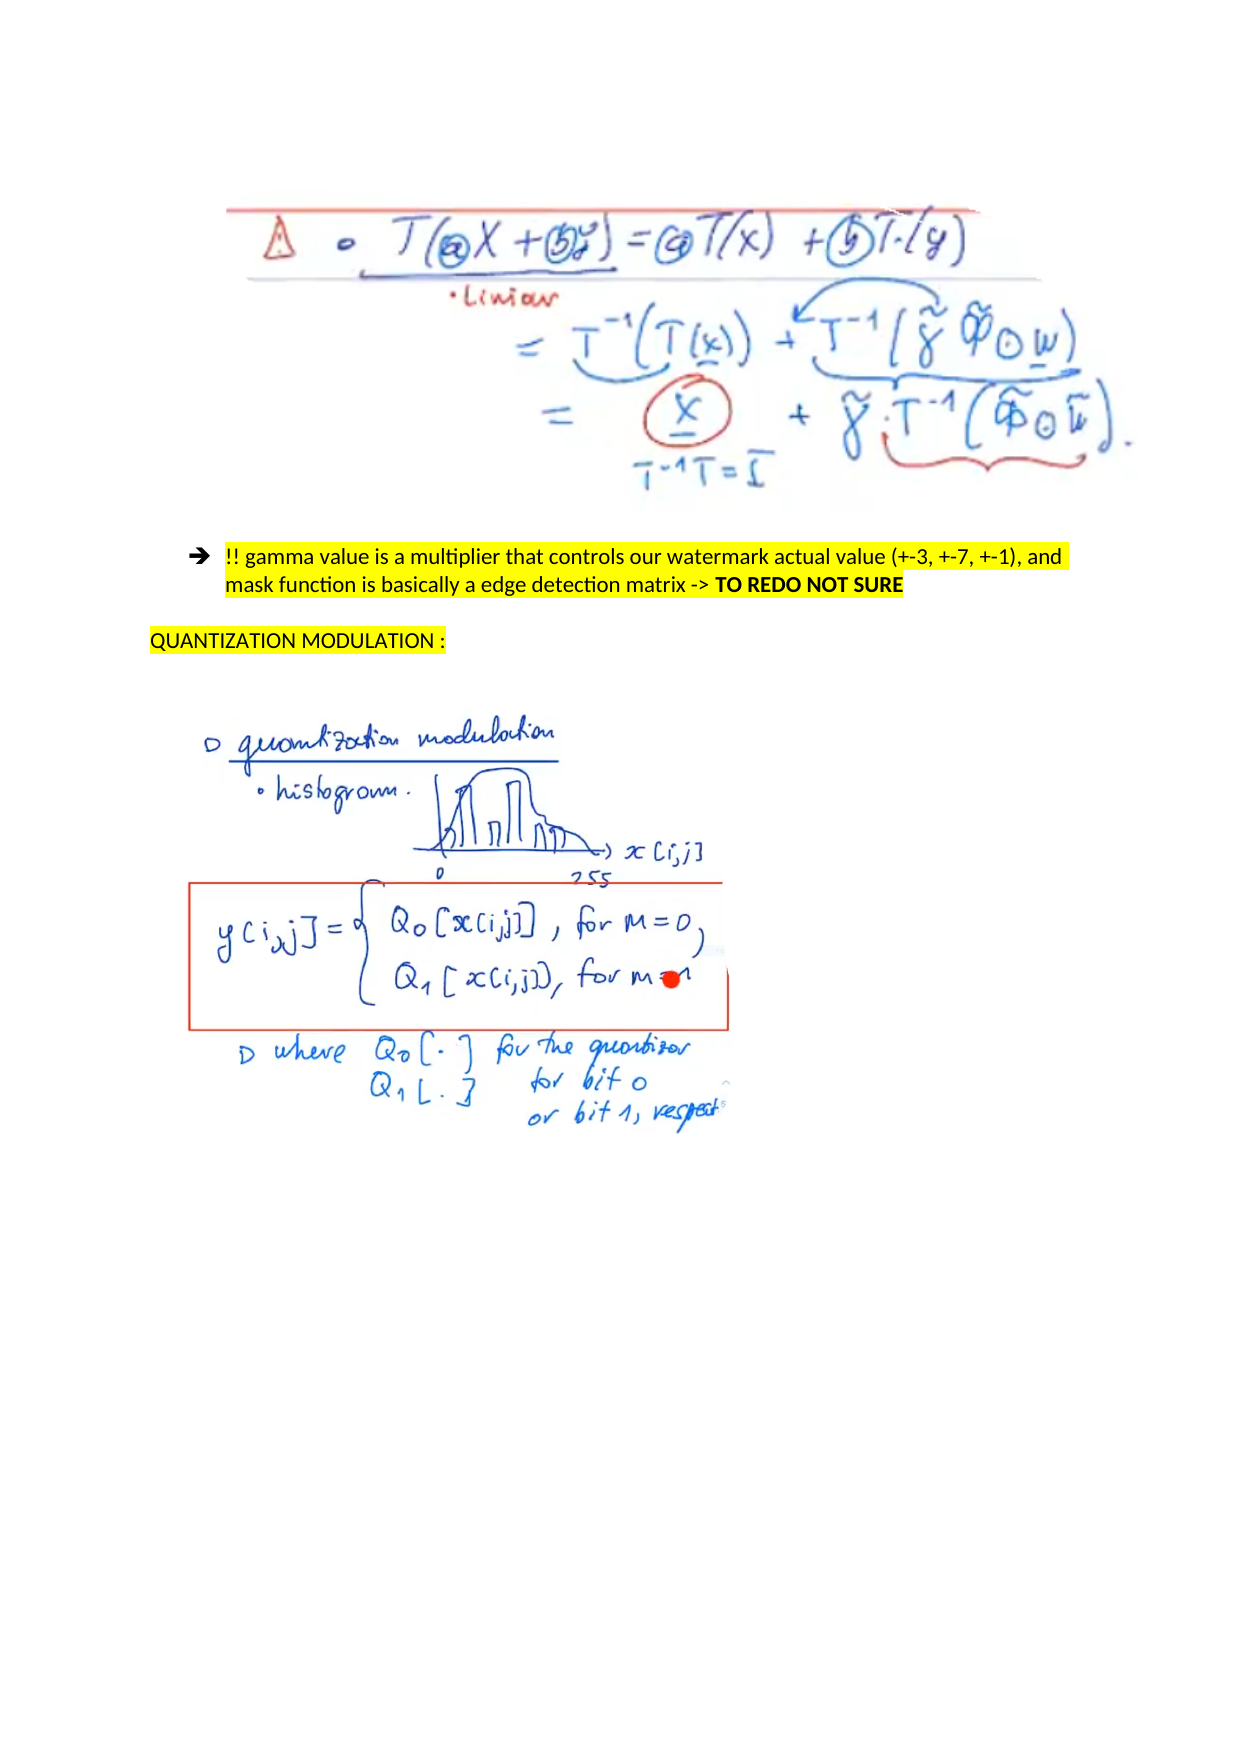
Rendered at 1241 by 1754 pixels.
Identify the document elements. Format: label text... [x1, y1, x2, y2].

text QUANTIZATION MODULATION : [150, 626, 1090, 654]
list !! gamma value is a multiplier that controls our watermark actual value (+-3, +-7, +-1), and mask function is basically a edge detection matrix -> TO REDO NOT SURE [187, 542, 1090, 598]
